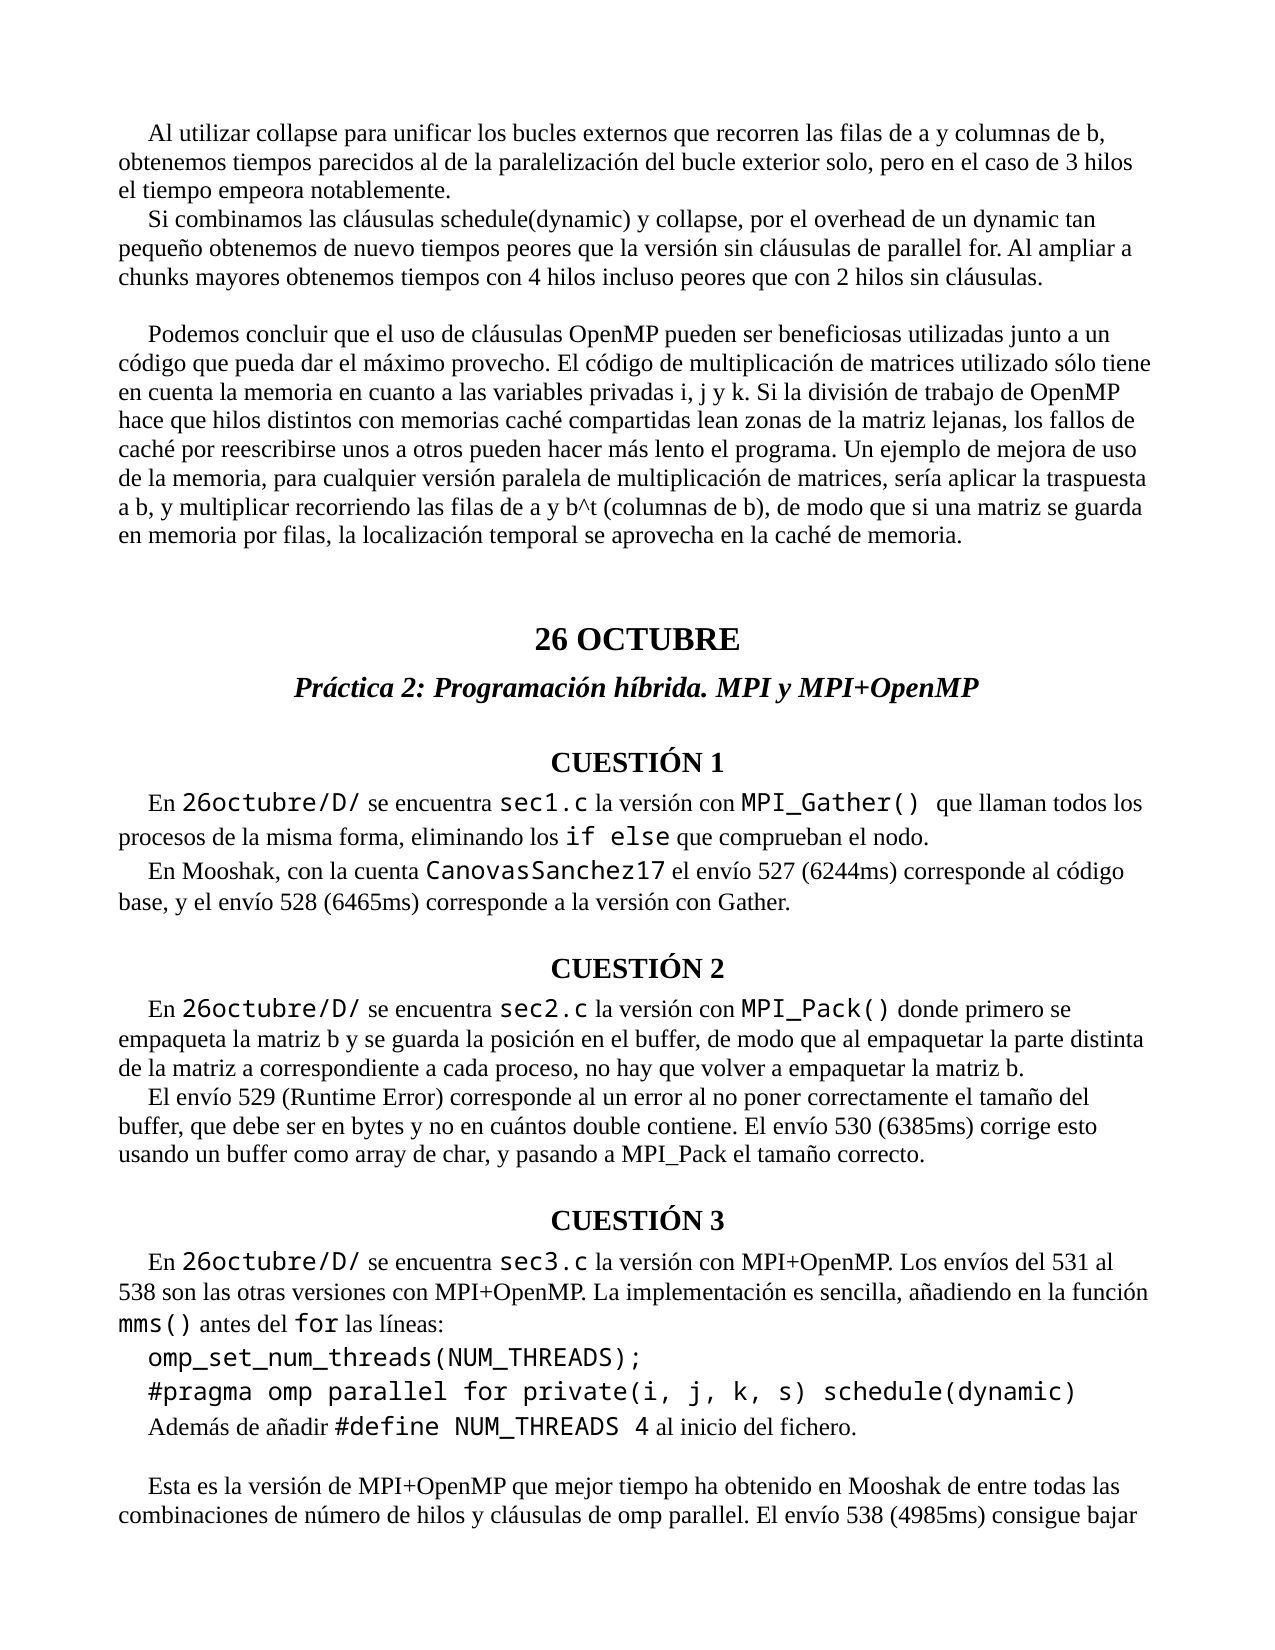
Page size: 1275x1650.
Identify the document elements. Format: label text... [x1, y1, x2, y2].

text En Mooshak, con la cuenta CanovasSanchez17 el envío 527 (6244ms) corresponde al código base, y el envío 528 (6465ms) corresponde a la versión con Gather. [118, 853, 1157, 916]
subtitle CUESTIÓN 1 [118, 745, 1157, 778]
text Podemos concluir que el uso de cláusulas OpenMP pueden ser beneficiosas utilizadas junto a un código que pueda dar el máximo provecho. El código de multiplicación de matrices utilizado sólo tiene en cuenta la memoria en cuanto a las variables privadas i, j y k. Si la división de trabajo de OpenMP hace que hilos distintos con memorias caché compartidas lean zonas de la matriz lejanas, los fallos de caché por reescribirse unos a otros pueden hacer más lento el programa. Un ejemplo de mejora de uso de la memoria, para cualquier versión paralela de multiplicación de matrices, sería aplicar la traspuesta a b, y multiplicar recorriendo las filas de a y b^t (columnas de b), de modo que si una matriz se guarda en memoria por filas, la localización temporal se aprovecha en la caché de memoria. [118, 319, 1157, 549]
subtitle 26 OCTUBRE [118, 619, 1157, 658]
subtitle CUESTIÓN 3 [118, 1203, 1157, 1237]
text Si combinamos las cláusulas schedule(dynamic) y collapse, por el overhead de un dynamic tan pequeño obtenemos de nuevo tiempos peores que la versión sin cláusulas de parallel for. Al ampliar a chunks mayores obtenemos tiempos con 4 hilos incluso peores que con 2 hilos sin cláusulas. [118, 204, 1157, 291]
text Esta es la versión de MPI+OpenMP que mejor tiempo ha obtenido en Mooshak de entre todas las combinaciones de número de hilos y cláusulas de omp parallel. El envío 538 (4985ms) consigue bajar [118, 1471, 1157, 1528]
text Al utilizar collapse para unificar los bucles externos que recorren las filas de a y columnas de b, obtenemos tiempos parecidos al de la paralelización del bucle exterior solo, pero en el caso de 3 hilos el tiempo empeora notablemente. [118, 118, 1157, 204]
text En 26octubre/D/ se encuentra sec3.c la versión con MPI+OpenMP. Los envíos del 531 al 538 son las otras versiones con MPI+OpenMP. La implementación es sencilla, añadiendo en la función mms() antes del for las líneas: [118, 1243, 1157, 1340]
text omp_set_num_threads(NUM_THREADS); [118, 1340, 1157, 1374]
text En 26octubre/D/ se encuentra sec1.c la versión con MPI_Gather() que llaman todos los procesos de la misma forma, eliminando los if else que comprueban el nodo. [118, 785, 1157, 853]
text Además de añadir #define NUM_THREADS 4 al inicio del fichero. [118, 1408, 1157, 1442]
text #pragma omp parallel for private(i, j, k, s) schedule(dynamic) [118, 1374, 1157, 1408]
subtitle CUESTIÓN 2 [118, 951, 1157, 984]
text En 26octubre/D/ se encuentra sec2.c la versión con MPI_Pack() donde primero se empaqueta la matriz b y se guarda la posición en el buffer, de modo que al empaquetar la parte distinta de la matriz a correspondiente a cada proceso, no hay que volver a empaquetar la matriz b. [118, 991, 1157, 1082]
text El envío 529 (Runtime Error) corresponde al un error al no poner correctamente el tamaño del buffer, que debe ser en bytes y no en cuántos double contiene. El envío 530 (6385ms) corrige esto usando un buffer como array de char, y pasando a MPI_Pack el tamaño correcto. [118, 1082, 1157, 1168]
subtitle Práctica 2: Programación híbrida. MPI y MPI+OpenMP [118, 670, 1157, 704]
